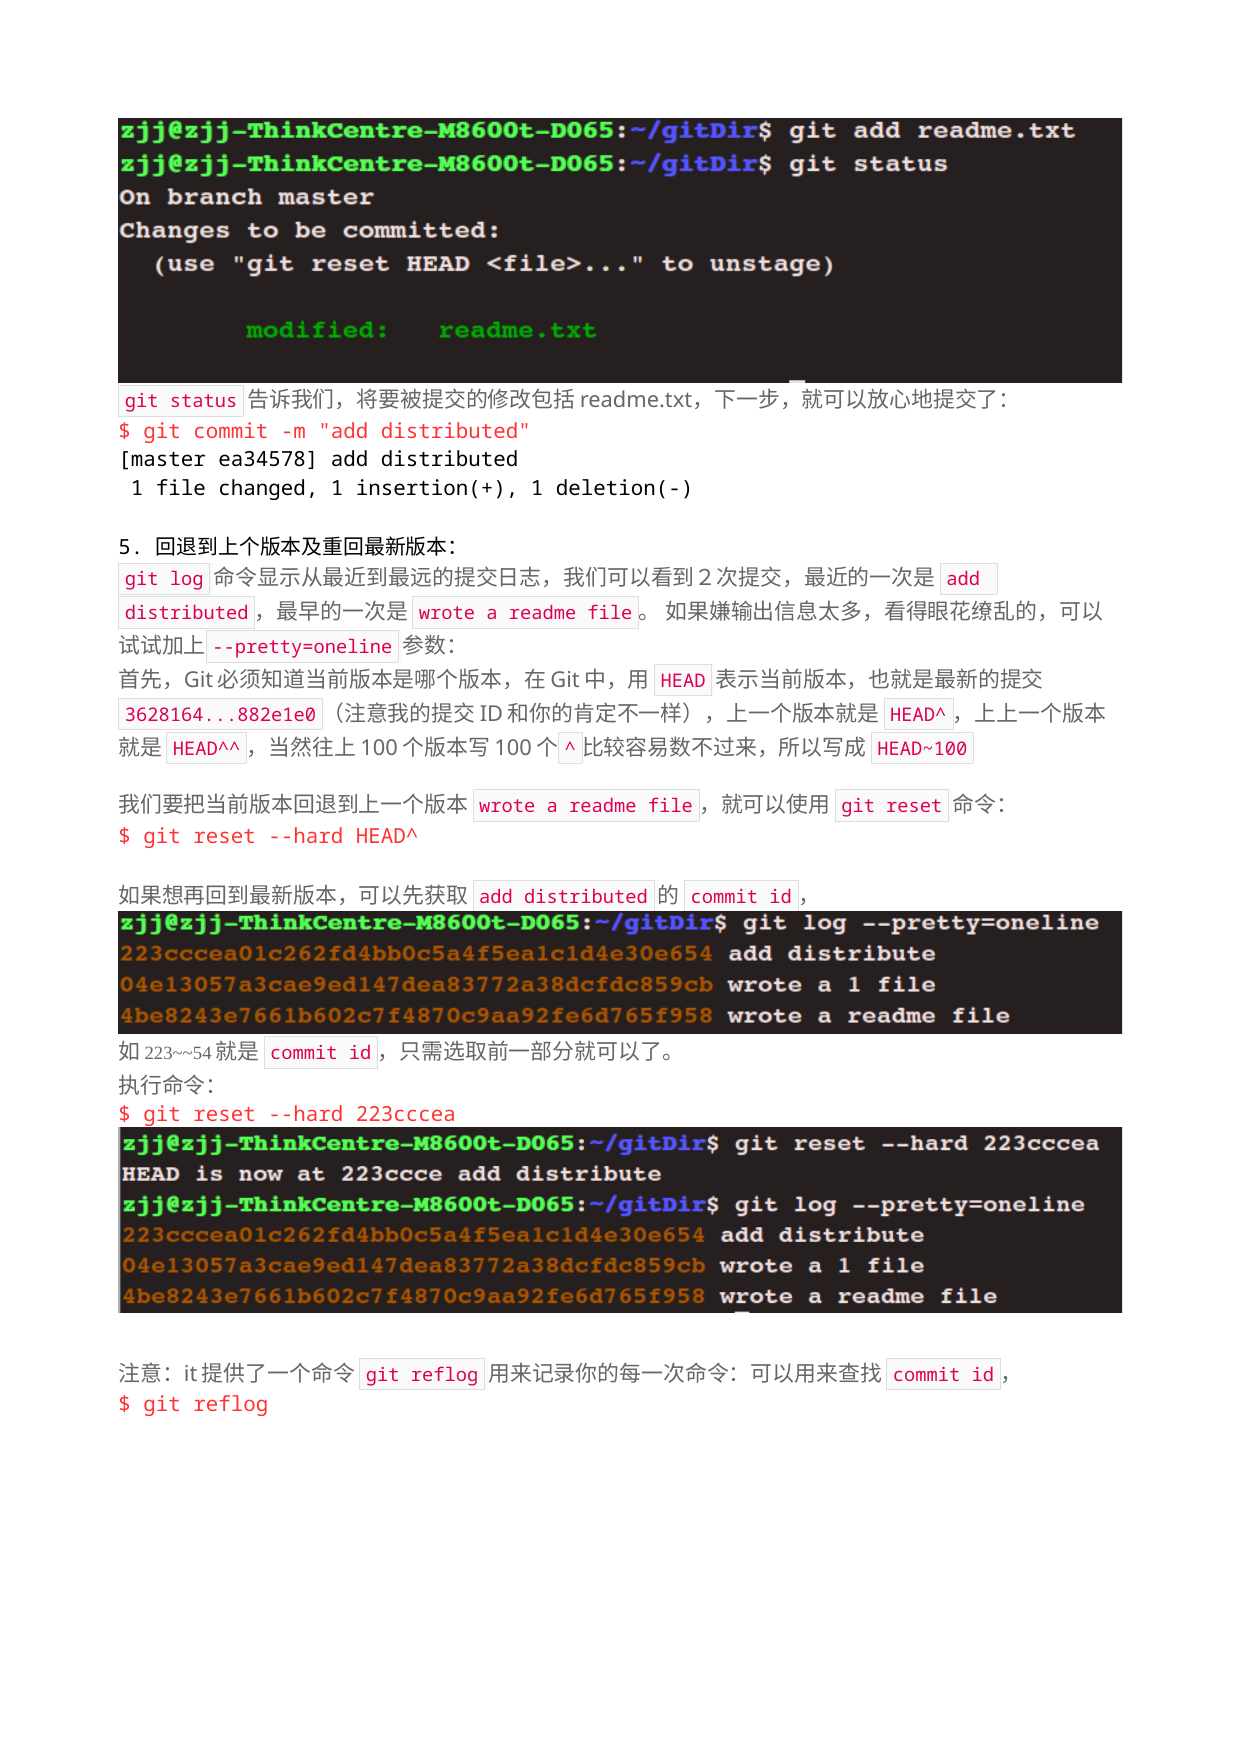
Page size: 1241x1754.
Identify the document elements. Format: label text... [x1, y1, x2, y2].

text 如果想再回到最新版本，可以先获取add distributed的commit id， [118, 878, 1122, 911]
picture [118, 911, 1123, 1034]
text 首先，Git必须知道当前版本是哪个版本，在Git中，用HEAD表示当前版本，也就是最新的提交3628164...882e1e0（注意我的提交ID和你的肯定不一样），上一个版本就是HEAD^，上上一个版本就是HEAD^^，当然往上100个版本写100个^比较容易数不过来，所以写成HEAD~100 [118, 662, 1122, 763]
text 注意：it提供了一个命令git reflog用来记录你的每一次命令：可以用来查找commit id， [118, 1356, 1122, 1389]
text git status告诉我们，将要被提交的修改包括readme.txt，下一步，就可以放心地提交了： [118, 383, 1122, 416]
text 我们要把当前版本回退到上一个版本wrote a readme file，就可以使用git reset命令： [118, 787, 1122, 821]
text $ git reset --hard HEAD^ [118, 821, 1122, 849]
text 执行命令： [118, 1068, 1122, 1099]
text $ git reflog [118, 1389, 1122, 1418]
picture [118, 1127, 1123, 1313]
text 如223~~54就是commit id，只需选取前一部分就可以了。 [118, 1034, 1122, 1068]
text $ git reset --hard 223cccea [118, 1099, 1122, 1127]
text $ git commit -m "add distributed" [118, 416, 1122, 444]
picture [118, 118, 1123, 383]
text [master ea34578] add distributed [118, 444, 1122, 473]
text git log命令显示从最近到最远的提交日志，我们可以看到２次提交，最近的一次是add distributed，最早的一次是wrote a readme file。 如果嫌输出信息太多，看得眼花缭乱的，可以试试加上--pretty=oneline参数： [118, 560, 1122, 662]
text 5. 回退到上个版本及重回最新版本： [118, 530, 1122, 560]
text 1 file changed, 1 insertion(+), 1 deletion(-) [118, 473, 1122, 501]
